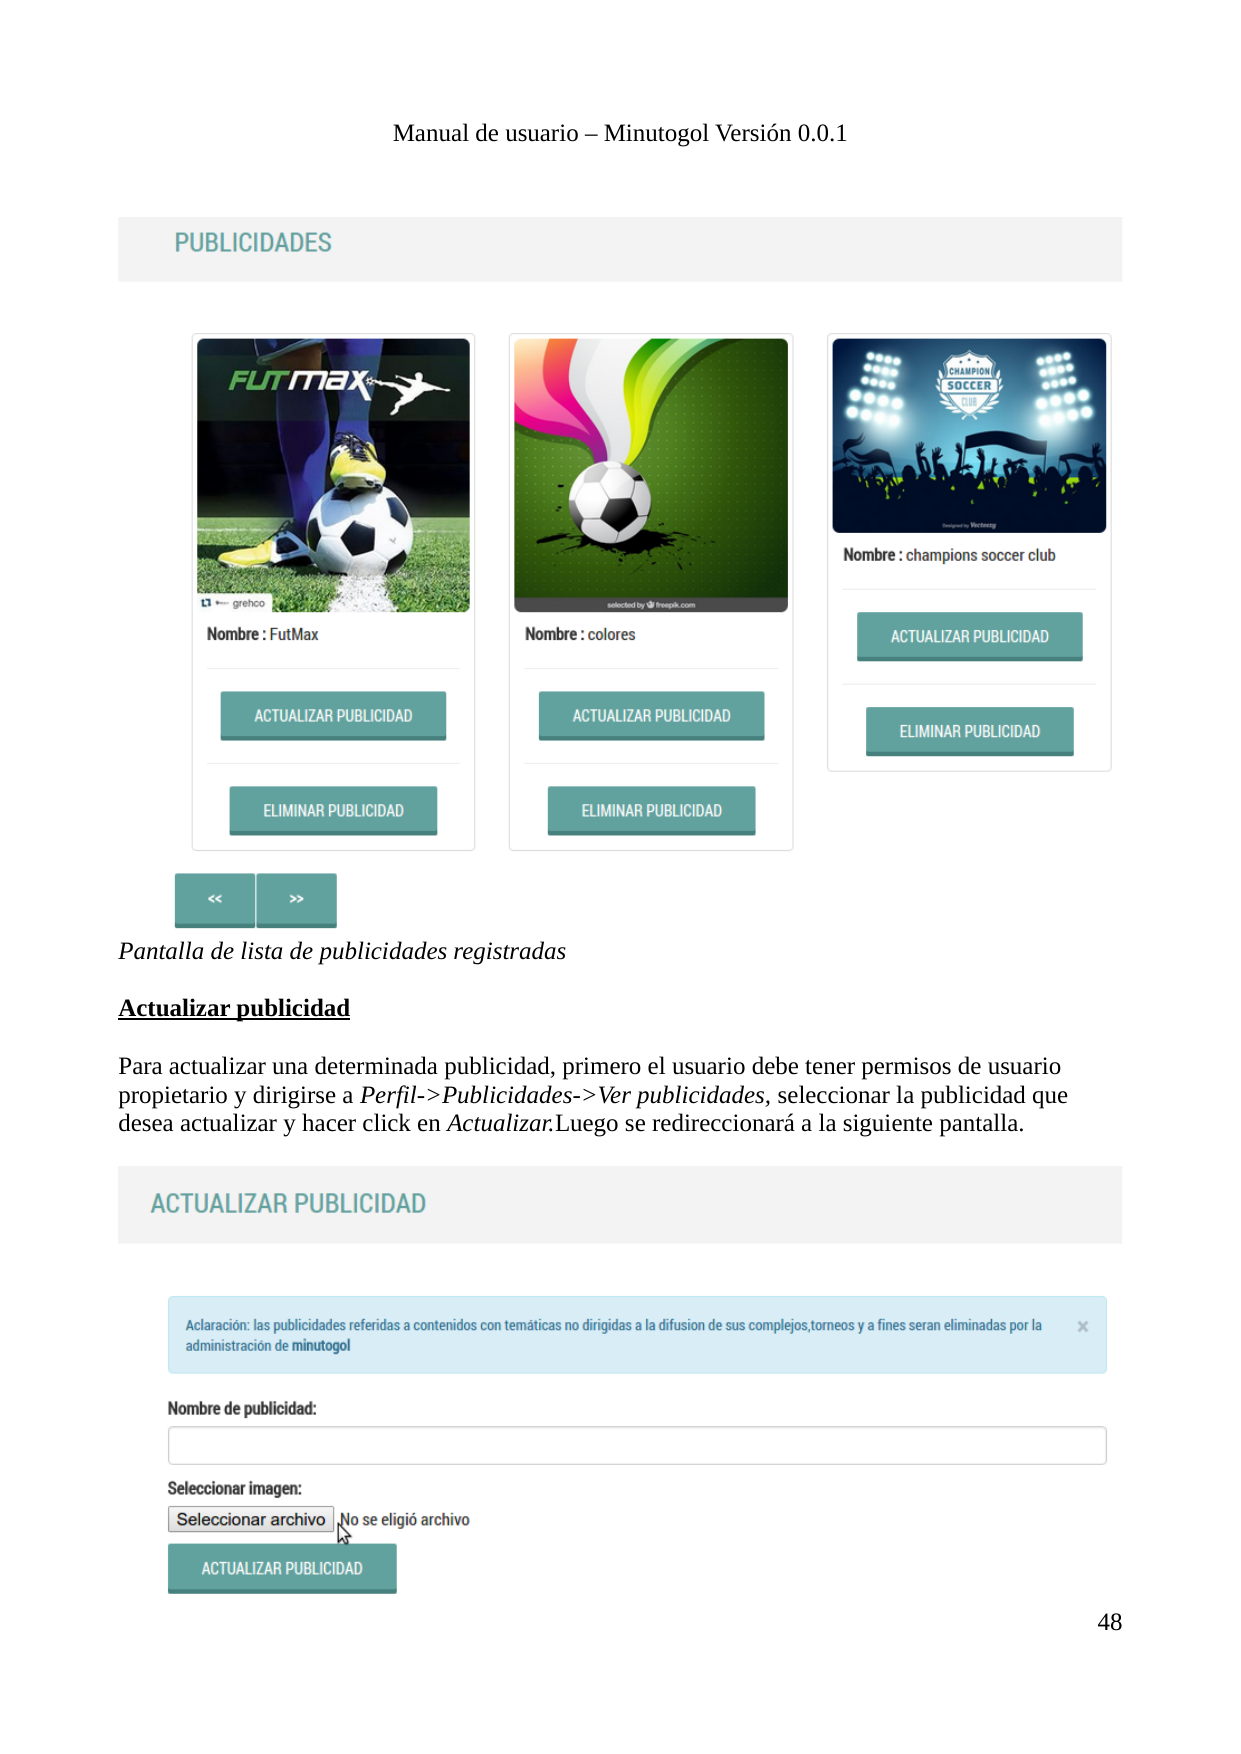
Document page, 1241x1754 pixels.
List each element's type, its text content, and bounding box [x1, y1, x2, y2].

text Para actualizar una determinada publicidad, primero el usuario debe tener permisos de usuario propietario y dirigirse a Perfil->Publicidades->Ver publicidades, seleccionar la publicidad que desea actualizar y hacer click en Actualizar.Luego se redireccionará a la siguiente pantalla. [118, 1051, 1122, 1137]
text Actualizar publicidad [118, 993, 1122, 1022]
text Pantalla de lista de publicidades registradas [118, 936, 1122, 965]
picture [118, 217, 1123, 936]
picture [118, 1166, 1123, 1611]
